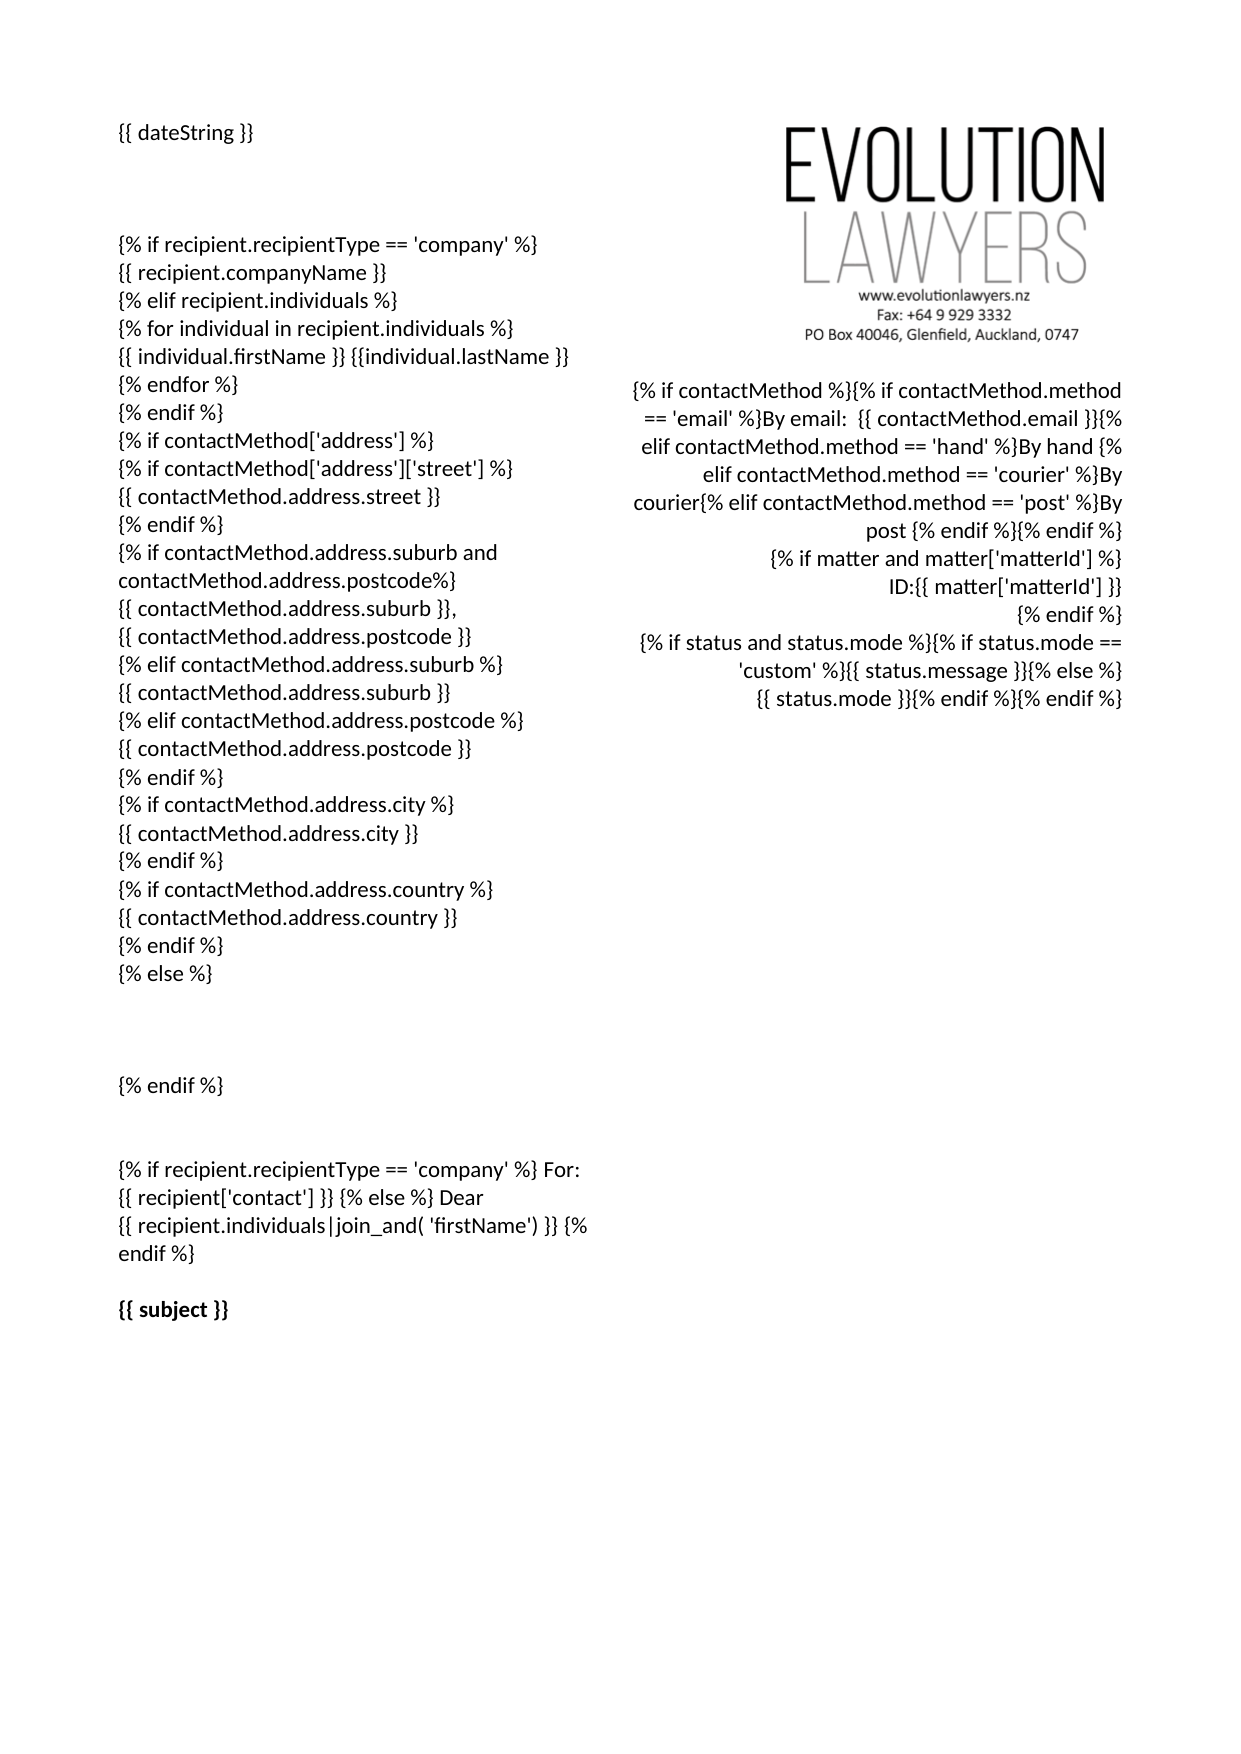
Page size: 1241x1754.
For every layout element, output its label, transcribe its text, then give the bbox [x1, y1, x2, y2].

table_header {{ dateString }} {% if recipient.recipientType == 'company' %} {{ recipient.companyName }} {% elif recipient.individuals %} {% for individual in recipient.individuals %} {{ individual.firstName }} {{individual.lastName }} {% endfor %} {% endif %} {% if contactMethod['address'] %} {% if contactMethod['address']['street'] %} {{ contactMethod.address.street }} {% endif %} {% if contactMethod.address.suburb and contactMethod.address.postcode%} {{ contactMethod.address.suburb }}, {{ contactMethod.address.postcode }} {% elif contactMethod.address.suburb %} {{ contactMethod.address.suburb }} {% elif contactMethod.address.postcode %} {{ contactMethod.address.postcode }} {% endif %} {% if contactMethod.address.city %} {{ contactMethod.address.city }} {% endif %} {% if contactMethod.address.country %} {{ contactMethod.address.country }} {% endif %} {% else %} {% endif %} [118, 118, 620, 1099]
picture [767, 118, 1123, 349]
table_header {% if contactMethod %}{% if contactMethod.method == 'email' %}By email: {{ contactMethod.email }}{% elif contactMethod.method == 'hand' %}By hand {% elif contactMethod.method == 'courier' %}By courier{% elif contactMethod.method == 'post' %}By post {% endif %}{% endif %} {% if matter and matter['matterId'] %} ID:{{ matter['matterId'] }} {% endif %} {% if status and status.mode %}{% if status.mode == 'custom' %}{{ status.message }}{% else %}{{ status.mode }}{% endif %}{% endif %} [620, 118, 1122, 1267]
table_cell {% if recipient.recipientType == 'company' %} For: {{ recipient['contact'] }} {% else %} Dear {{ recipient.individuals|join_and( 'firstName') }} {% endif %} [118, 1099, 620, 1267]
subtitle {{ subject }} [118, 1295, 1122, 1323]
